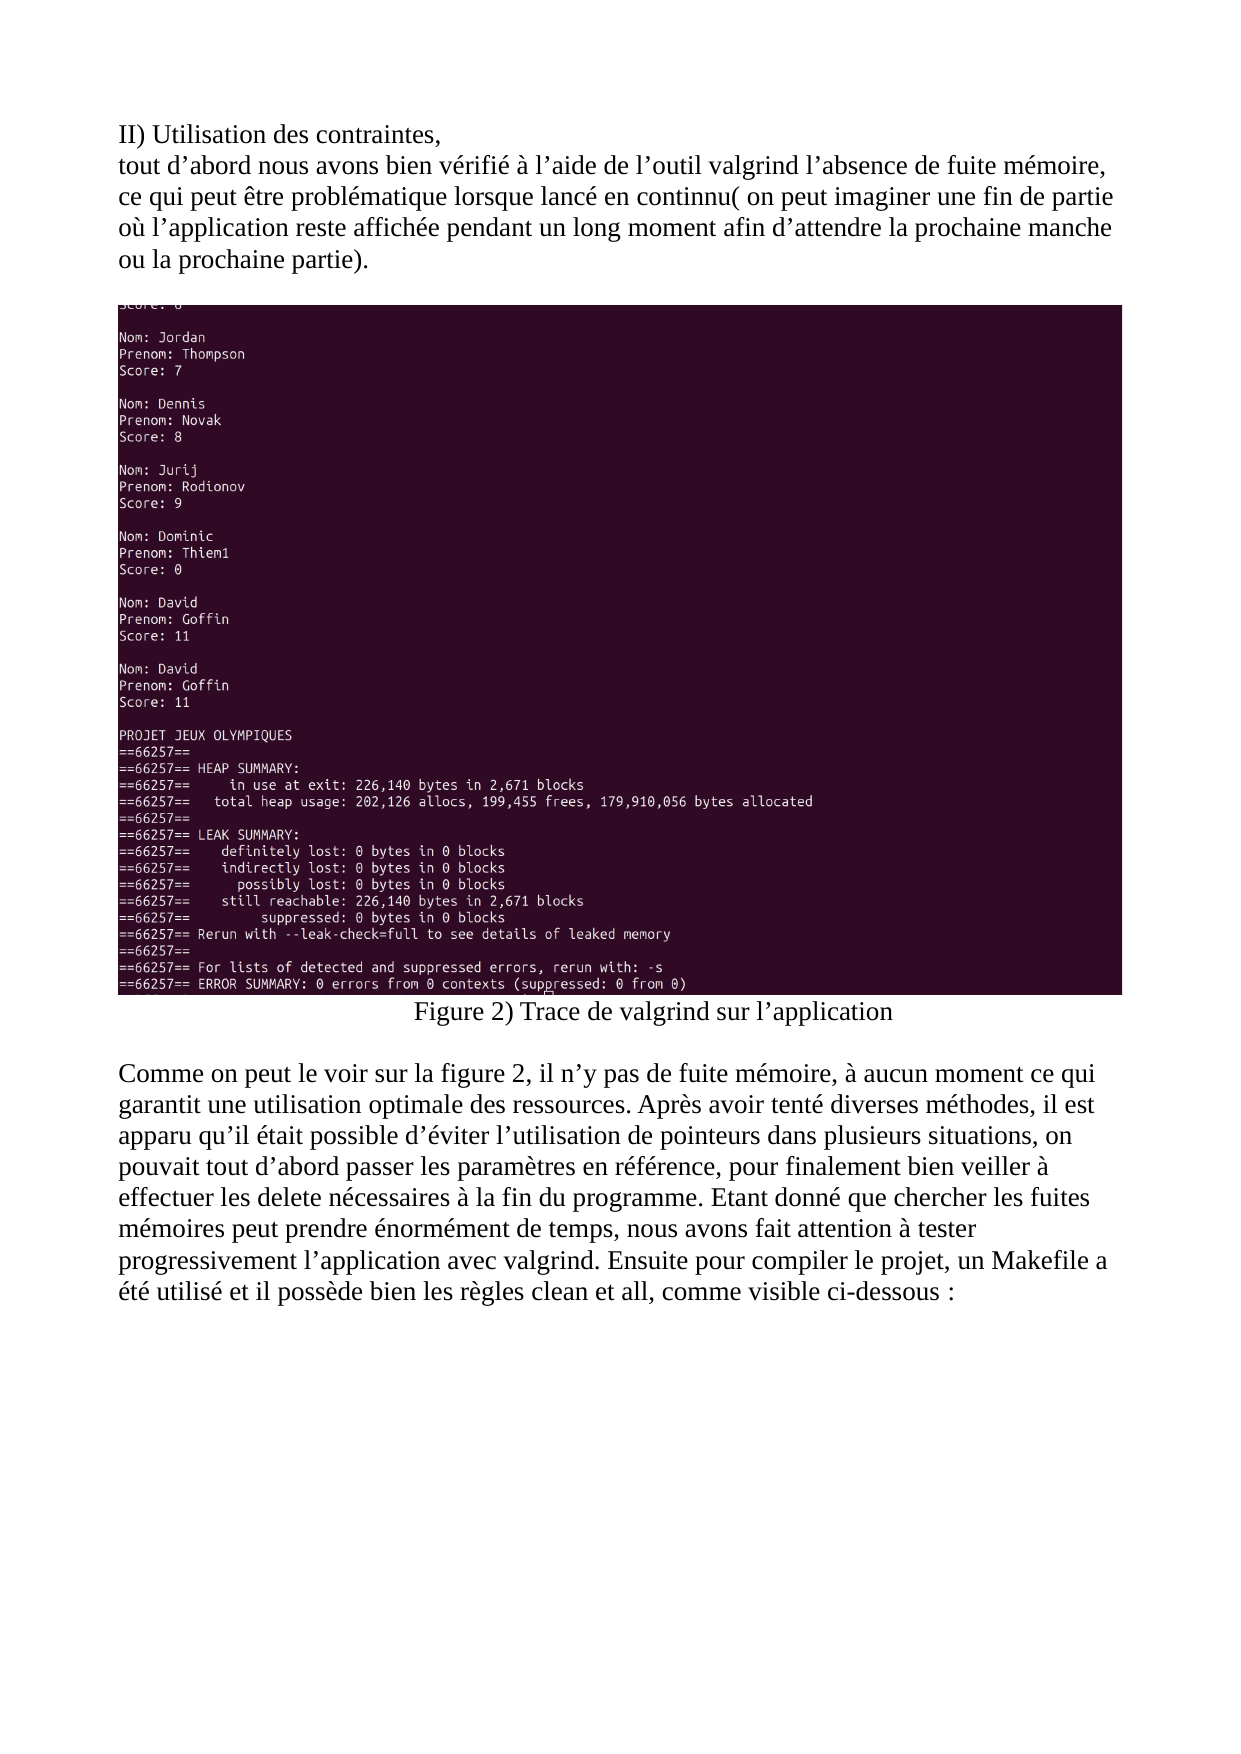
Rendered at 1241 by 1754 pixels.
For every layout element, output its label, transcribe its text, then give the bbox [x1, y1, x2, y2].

picture [118, 305, 1123, 995]
text Comme on peut le voir sur la figure 2, il n’y pas de fuite mémoire, à aucun moment ce qui garantit une utilisation optimale des ressources. Après avoir tenté diverses méthodes, il est apparu qu’il était possible d’éviter l’utilisation de pointeurs dans plusieurs situations, on pouvait tout d’abord passer les paramètres en référence, pour finalement bien veiller à effectuer les delete nécessaires à la fin du programme. Etant donné que chercher les fuites mémoires peut prendre énormément de temps, nous avons fait attention à tester progressivement l’application avec valgrind. Ensuite pour compiler le projet, un Makefile a été utilisé et il possède bien les règles clean et all, comme visible ci-dessous : [118, 1057, 1122, 1306]
text Figure 2) Trace de valgrind sur l’application [118, 995, 1122, 1026]
text II) Utilisation des contraintes, [118, 118, 1122, 149]
text tout d’abord nous avons bien vérifié à l’aide de l’outil valgrind l’absence de fuite mémoire, ce qui peut être problématique lorsque lancé en continnu( on peut imaginer une fin de partie où l’application reste affichée pendant un long moment afin d’attendre la prochaine manche ou la prochaine partie). [118, 149, 1122, 274]
